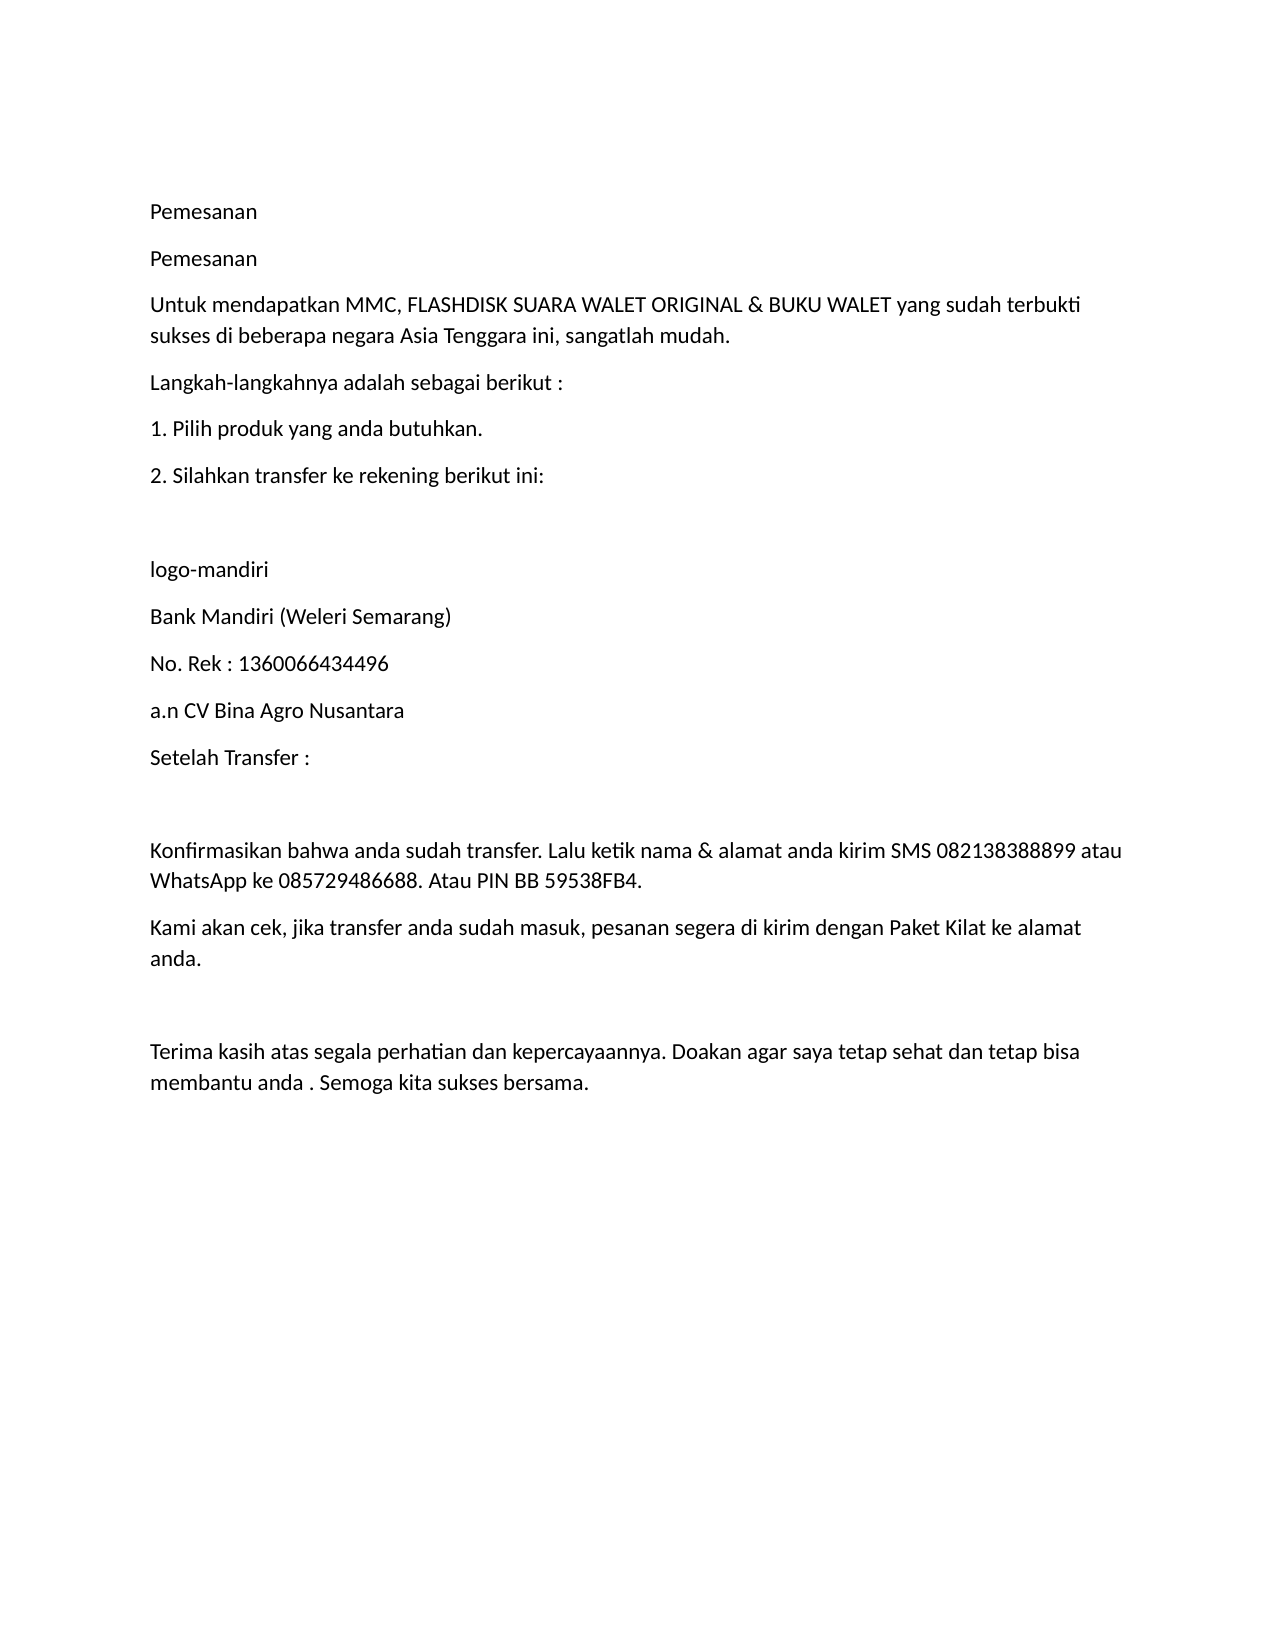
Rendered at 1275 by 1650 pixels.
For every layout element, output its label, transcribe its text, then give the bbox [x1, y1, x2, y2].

text Terima kasih atas segala perhatian dan kepercayaannya. Doakan agar saya tetap sehat dan tetap bisa membantu anda . Semoga kita sukses bersama. [150, 1037, 1125, 1096]
text Konfirmasikan bahwa anda sudah transfer. Lalu ketik nama & alamat anda kirim SMS 082138388899 atau WhatsApp ke 085729486688. Atau PIN BB 59538FB4. [150, 836, 1125, 895]
text Setelah Transfer : [150, 743, 1125, 771]
text 1. Pilih produk yang anda butuhkan. [150, 414, 1125, 443]
text No. Rek : 1360066434496 [150, 649, 1125, 677]
text a.n CV Bina Agro Nusantara [150, 696, 1125, 724]
text logo-mandiri [150, 555, 1125, 583]
text Pemesanan [150, 244, 1125, 272]
text Bank Mandiri (Weleri Semarang) [150, 602, 1125, 630]
text Langkah-langkahnya adalah sebagai berikut : [150, 368, 1125, 396]
text Kami akan cek, jika transfer anda sudah masuk, pesanan segera di kirim dengan Paket Kilat ke alamat anda. [150, 913, 1125, 972]
text 2. Silahkan transfer ke rekening berikut ini: [150, 461, 1125, 489]
text Pemesanan [150, 197, 1125, 225]
text Untuk mendapatkan MMC, FLASHDISK SUARA WALET ORIGINAL & BUKU WALET yang sudah terbukti sukses di beberapa negara Asia Tenggara ini, sangatlah mudah. [150, 291, 1125, 349]
